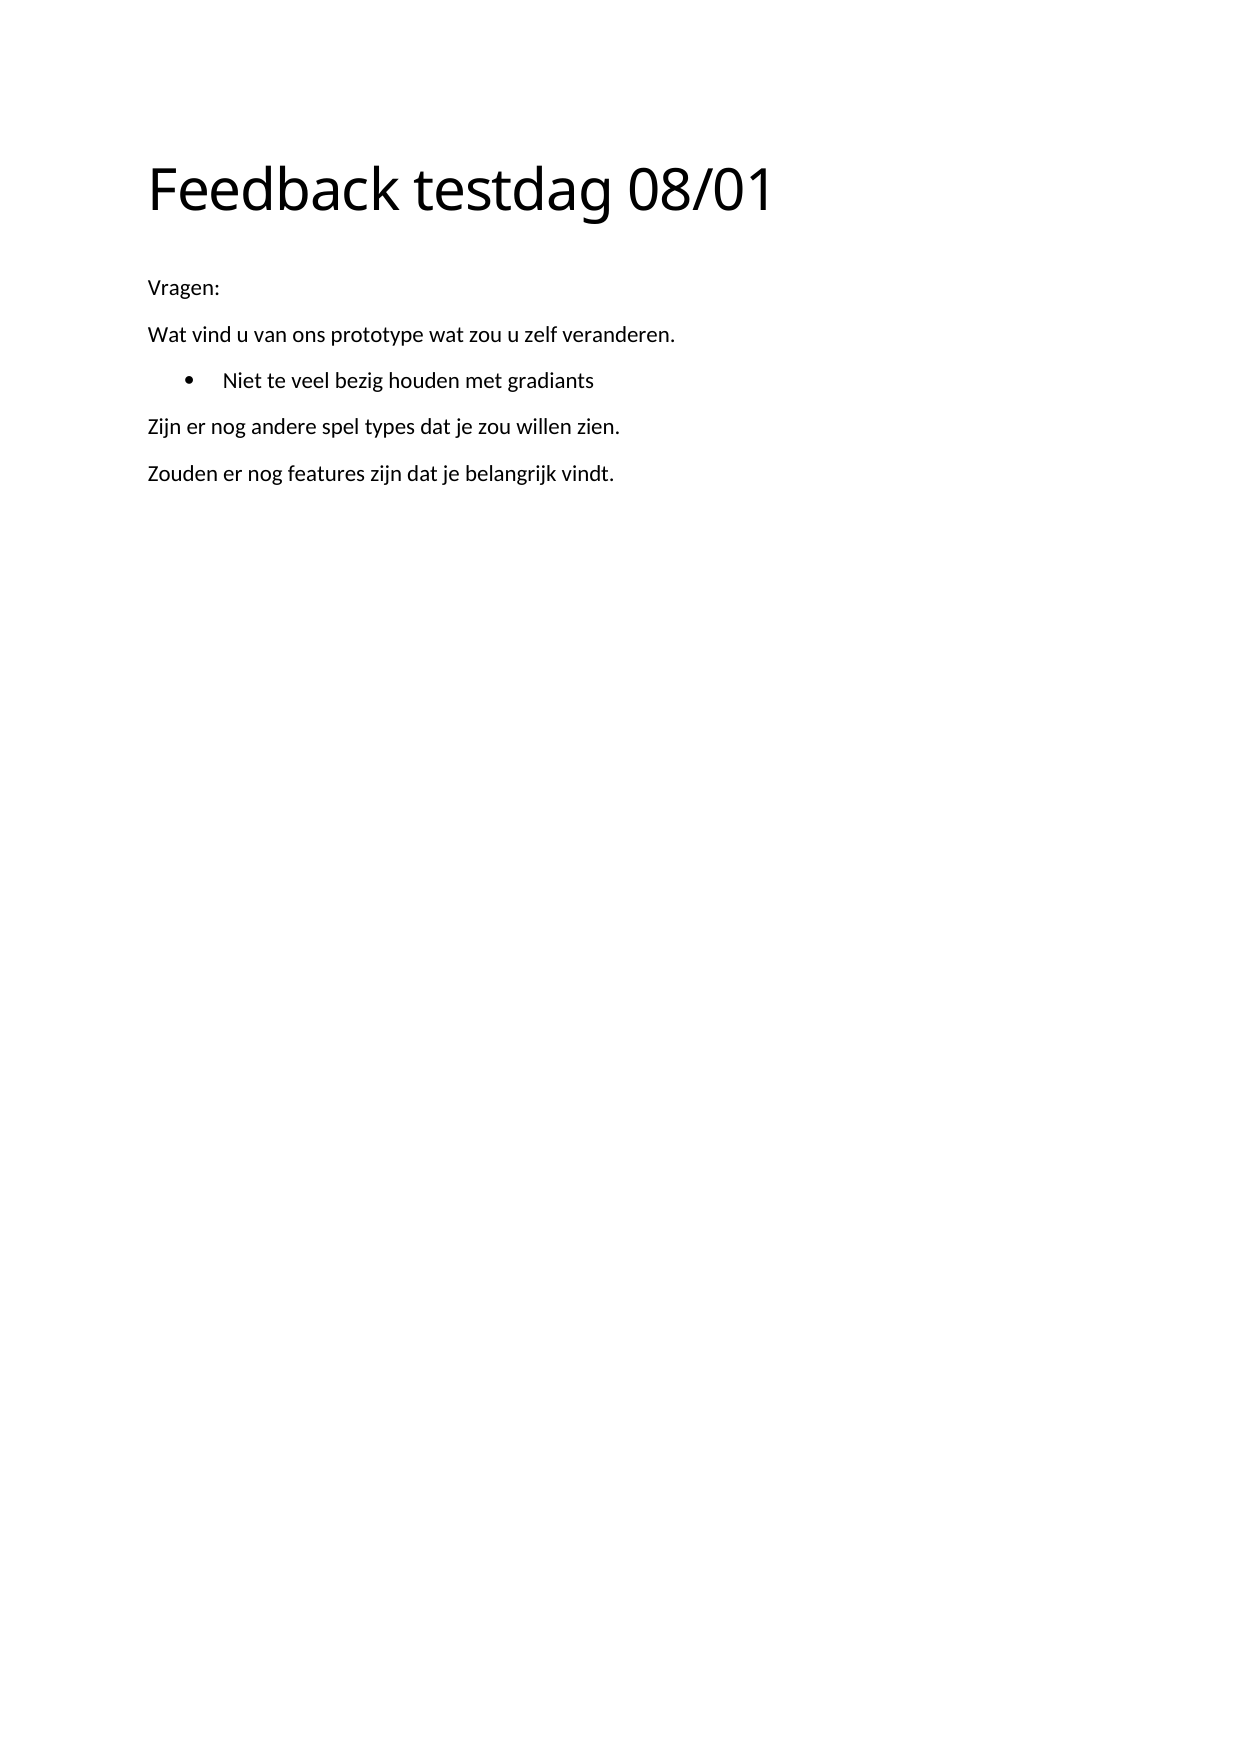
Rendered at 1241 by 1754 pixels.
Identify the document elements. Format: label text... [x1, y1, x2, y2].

text Feedback testdag 08/01 [148, 148, 1093, 227]
text Vragen: [148, 273, 1093, 301]
list Niet te veel bezig houden met gradiants [185, 366, 1093, 394]
text Zouden er nog features zijn dat je belangrijk vindt. [148, 459, 1093, 487]
text Wat vind u van ons prototype wat zou u zelf veranderen. [148, 320, 1093, 348]
text Zijn er nog andere spel types dat je zou willen zien. [148, 412, 1093, 441]
